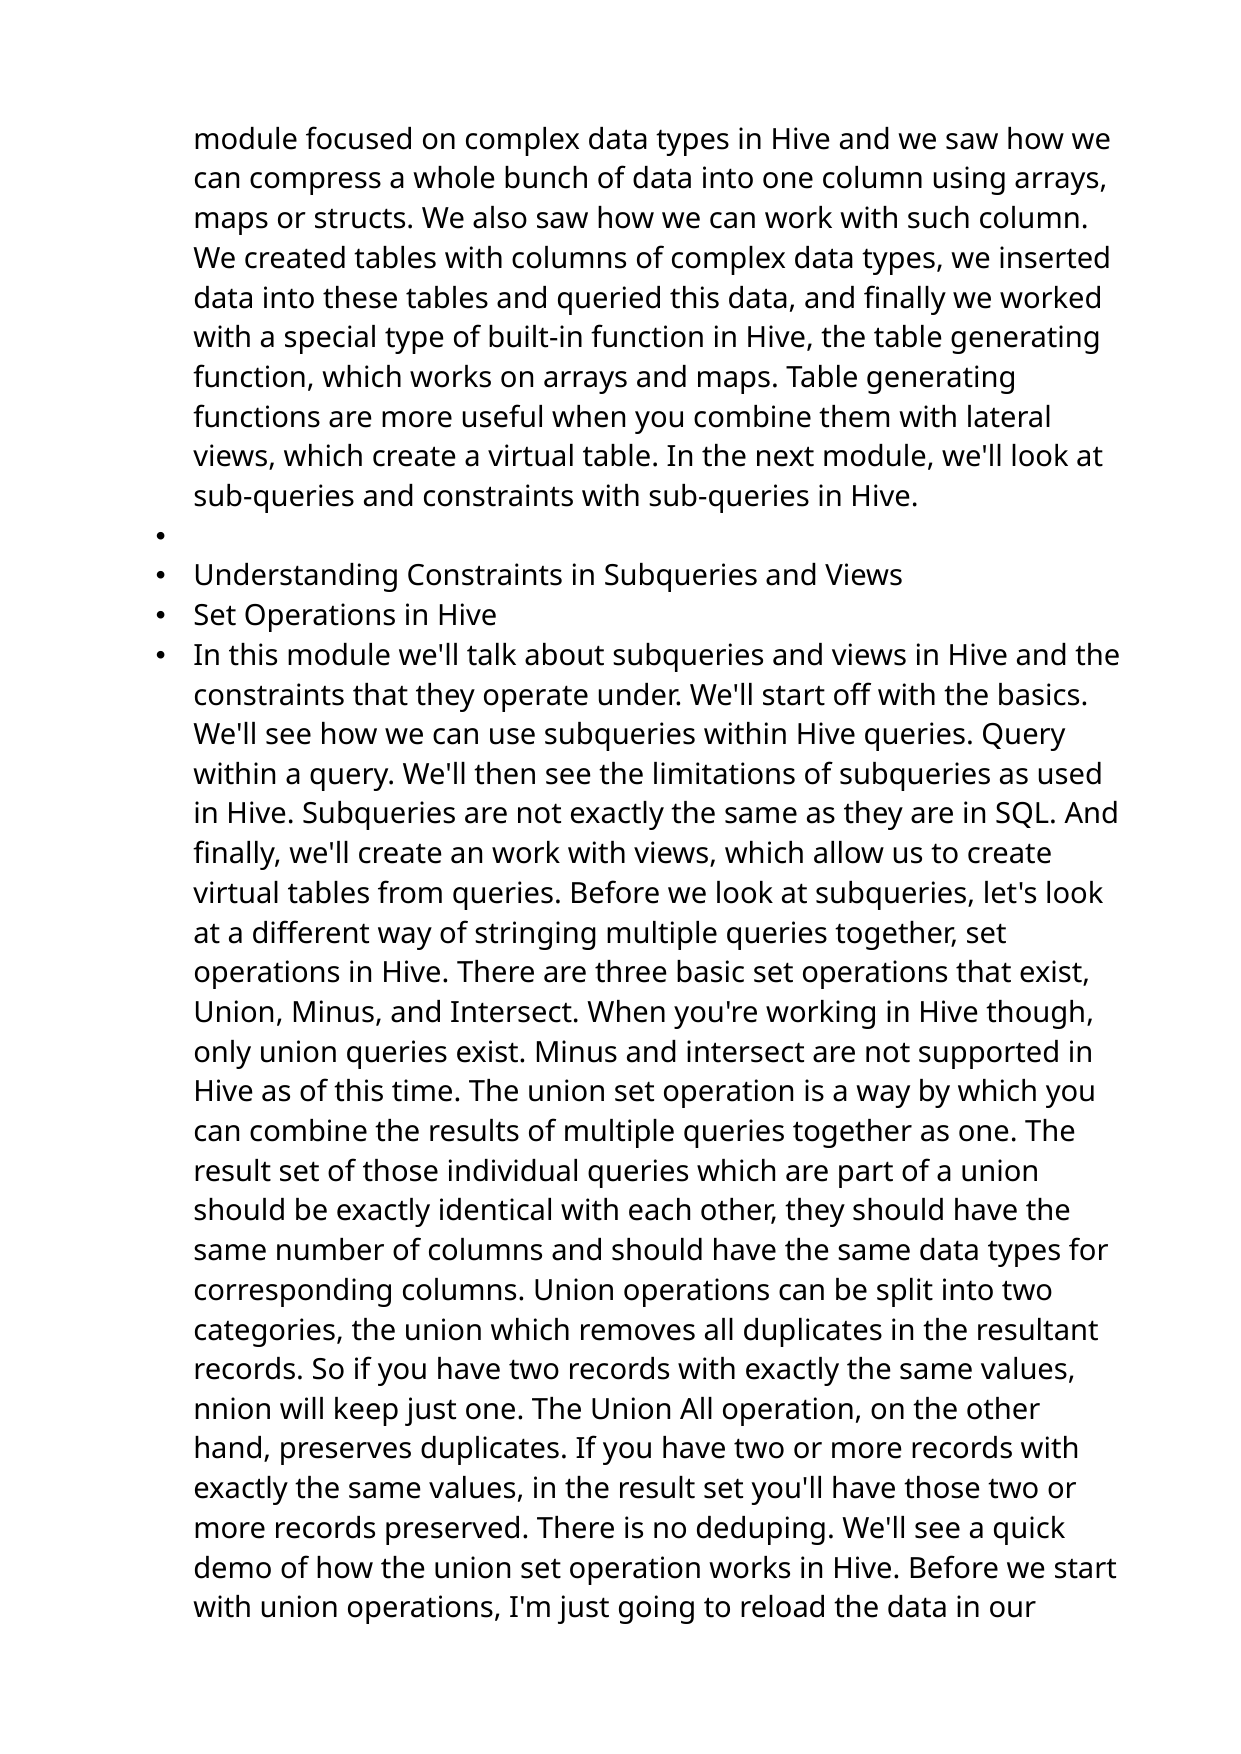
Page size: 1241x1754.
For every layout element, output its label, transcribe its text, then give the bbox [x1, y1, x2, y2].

list module focused on complex data types in Hive and we saw how we can compress a whole bunch of data into one column using arrays, maps or structs. We also saw how we can work with such column. We created tables with columns of complex data types, we inserted data into these tables and queried this data, and finally we worked with a special type of built-in function in Hive, the table generating function, which works on arrays and maps. Table generating functions are more useful when you combine them with lateral views, which create a virtual table. In the next module, we'll look at sub-queries and constraints with sub-queries in Hive. [156, 118, 1122, 515]
list Set Operations in Hive [156, 594, 1122, 634]
list Understanding Constraints in Subqueries and Views [156, 555, 1122, 594]
list In this module we'll talk about subqueries and views in Hive and the constraints that they operate under. We'll start off with the basics. We'll see how we can use subqueries within Hive queries. Query within a query. We'll then see the limitations of subqueries as used in Hive. Subqueries are not exactly the same as they are in SQL. And finally, we'll create an work with views, which allow us to create virtual tables from queries. Before we look at subqueries, let's look at a different way of stringing multiple queries together, set operations in Hive. There are three basic set operations that exist, Union, Minus, and Intersect. When you're working in Hive though, only union queries exist. Minus and intersect are not supported in Hive as of this time. The union set operation is a way by which you can combine the results of multiple queries together as one. The result set of those individual queries which are part of a union should be exactly identical with each other, they should have the same number of columns and should have the same data types for corresponding columns. Union operations can be split into two categories, the union which removes all duplicates in the resultant records. So if you have two records with exactly the same values, nnion will keep just one. The Union All operation, on the other hand, preserves duplicates. If you have two or more records with exactly the same values, in the result set you'll have those two or more records preserved. There is no deduping. We'll see a quick demo of how the union set operation works in Hive. Before we start with union operations, I'm just going to reload the data in our [156, 634, 1122, 1626]
